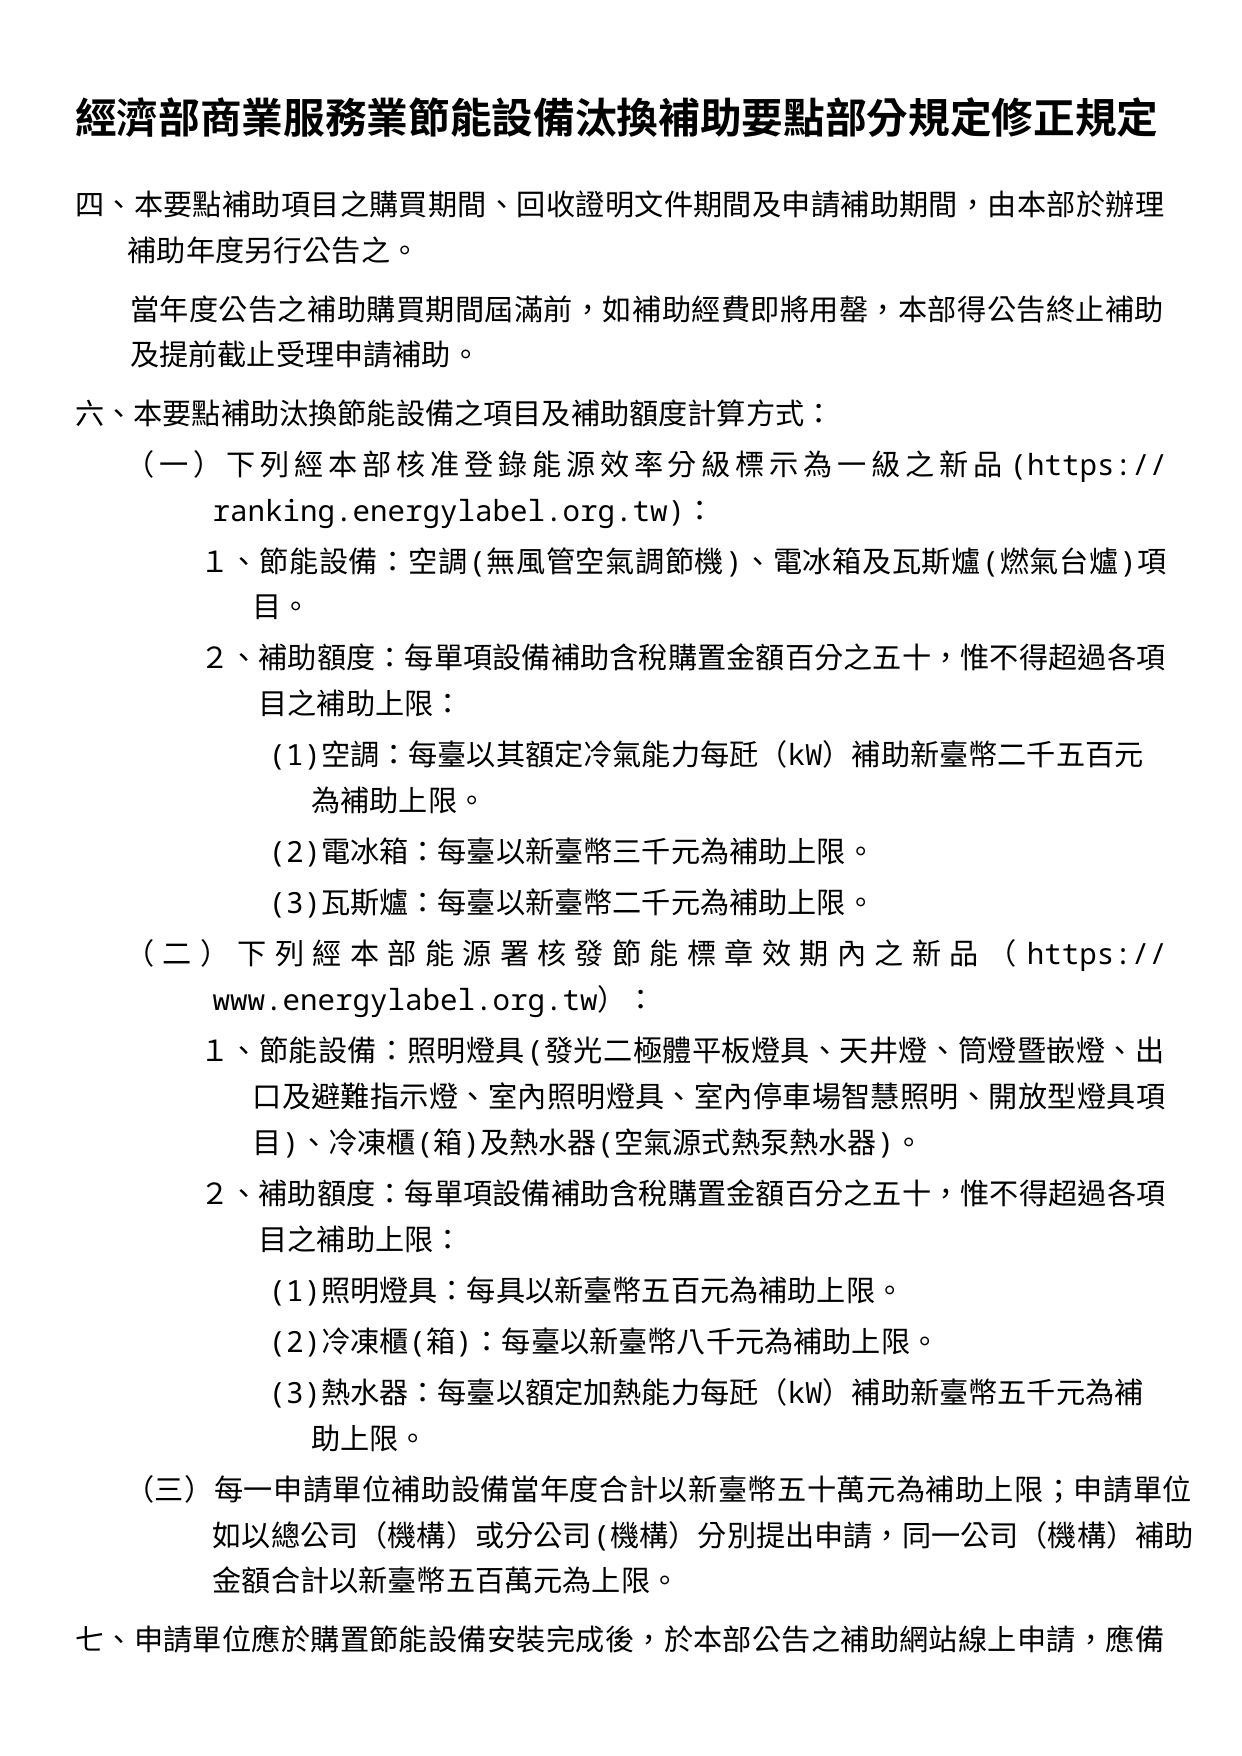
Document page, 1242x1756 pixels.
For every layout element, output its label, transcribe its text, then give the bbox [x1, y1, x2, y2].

text １、節能設備：照明燈具(發光二極體平板燈具、天井燈、筒燈暨嵌燈、出口及避難指示燈、室內照明燈具、室內停車場智慧照明、開放型燈具項目)、冷凍櫃(箱)及熱水器(空氣源式熱泵熱水器)。 [200, 1025, 1167, 1162]
text （一）下列經本部核准登錄能源效率分級標示為一級之新品(https://ranking.energylabel.org.tw)： [125, 438, 1167, 530]
text １、節能設備：空調(無風管空氣調節機)、電冰箱及瓦斯爐(燃氣台爐)項目。 [200, 535, 1167, 627]
text (2)冷凍櫃(箱)：每臺以新臺幣八千元為補助上限。 [268, 1316, 1155, 1361]
text (1)照明燈具：每具以新臺幣五百元為補助上限。 [268, 1264, 1155, 1310]
text (3)瓦斯爐：每臺以新臺幣二千元為補助上限。 [268, 877, 1155, 923]
text 四、本要點補助項目之購買期間、回收證明文件期間及申請補助期間，由本部於辦理補助年度另行公告之。 [75, 179, 1167, 271]
text ２、補助額度：每單項設備補助含稅購置金額百分之五十，惟不得超過各項目之補助上限： [200, 632, 1167, 724]
text 經濟部商業服務業節能設備汰換補助要點部分規定修正規定 [75, 100, 1167, 142]
text (2)電冰箱：每臺以新臺幣三千元為補助上限。 [268, 826, 1155, 872]
text (3)熱水器：每臺以額定加熱能力每瓩（kW）補助新臺幣五千元為補助上限。 [268, 1367, 1155, 1458]
text ２、補助額度：每單項設備補助含稅購置金額百分之五十，惟不得超過各項目之補助上限： [200, 1168, 1167, 1259]
text （二）下列經本部能源署核發節能標章效期內之新品（https://www.energylabel.org.tw）： [125, 928, 1167, 1020]
text 七、申請單位應於購置節能設備安裝完成後，於本部公告之補助網站線上申請，應備 [75, 1613, 1167, 1659]
text （三）每一申請單位補助設備當年度合計以新臺幣五十萬元為補助上限；申請單位如以總公司（機構）或分公司(機構）分別提出申請，同一公司（機構）補助金額合計以新臺幣五百萬元為上限。 [125, 1463, 1195, 1601]
text 當年度公告之補助購買期間屆滿前，如補助經費即將用罄，本部得公告終止補助及提前截止受理申請補助。 [130, 283, 1167, 375]
text (1)空調：每臺以其額定冷氣能力每瓩（kW）補助新臺幣二千五百元為補助上限。 [268, 729, 1155, 821]
text 六、本要點補助汰換節能設備之項目及補助額度計算方式： [75, 387, 1167, 433]
